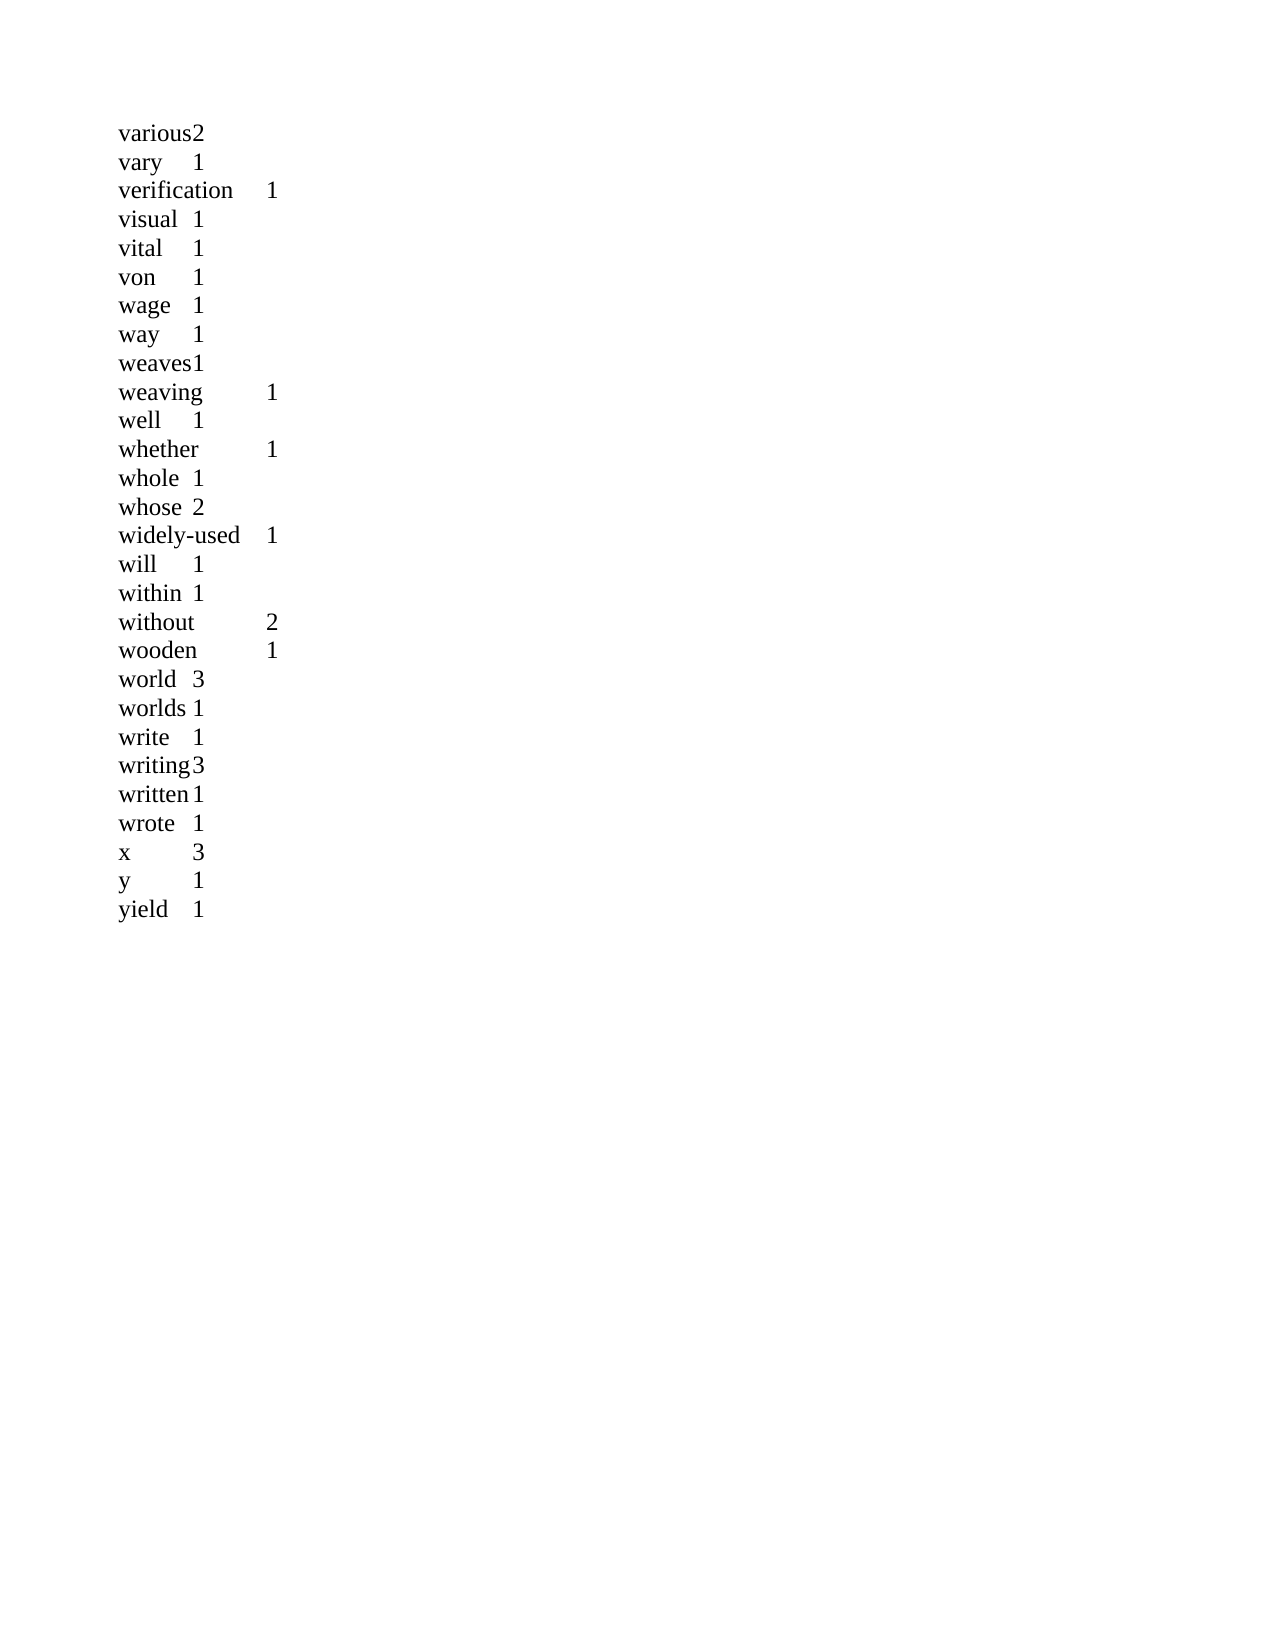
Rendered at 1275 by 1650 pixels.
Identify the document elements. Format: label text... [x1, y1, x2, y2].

text whose 2 [118, 492, 1157, 521]
text will 1 [118, 549, 1157, 578]
text within 1 [118, 578, 1157, 607]
text worlds 1 [118, 693, 1157, 722]
text vary 1 [118, 147, 1157, 176]
text whether 1 [118, 434, 1157, 463]
text yield 1 [118, 894, 1157, 923]
text von 1 [118, 262, 1157, 291]
text vital 1 [118, 233, 1157, 262]
text writing 3 [118, 751, 1157, 779]
text weaving 1 [118, 377, 1157, 406]
text way 1 [118, 319, 1157, 348]
text wooden 1 [118, 636, 1157, 664]
text weaves 1 [118, 348, 1157, 377]
text verification 1 [118, 176, 1157, 204]
text visual 1 [118, 204, 1157, 233]
text whole 1 [118, 463, 1157, 492]
text wage 1 [118, 291, 1157, 319]
text write 1 [118, 722, 1157, 751]
text written 1 [118, 779, 1157, 808]
text without 2 [118, 607, 1157, 636]
text well 1 [118, 406, 1157, 434]
text y 1 [118, 866, 1157, 894]
text widely-used 1 [118, 521, 1157, 549]
text various 2 [118, 118, 1157, 147]
text wrote 1 [118, 808, 1157, 837]
text world 3 [118, 664, 1157, 693]
text x 3 [118, 837, 1157, 866]
